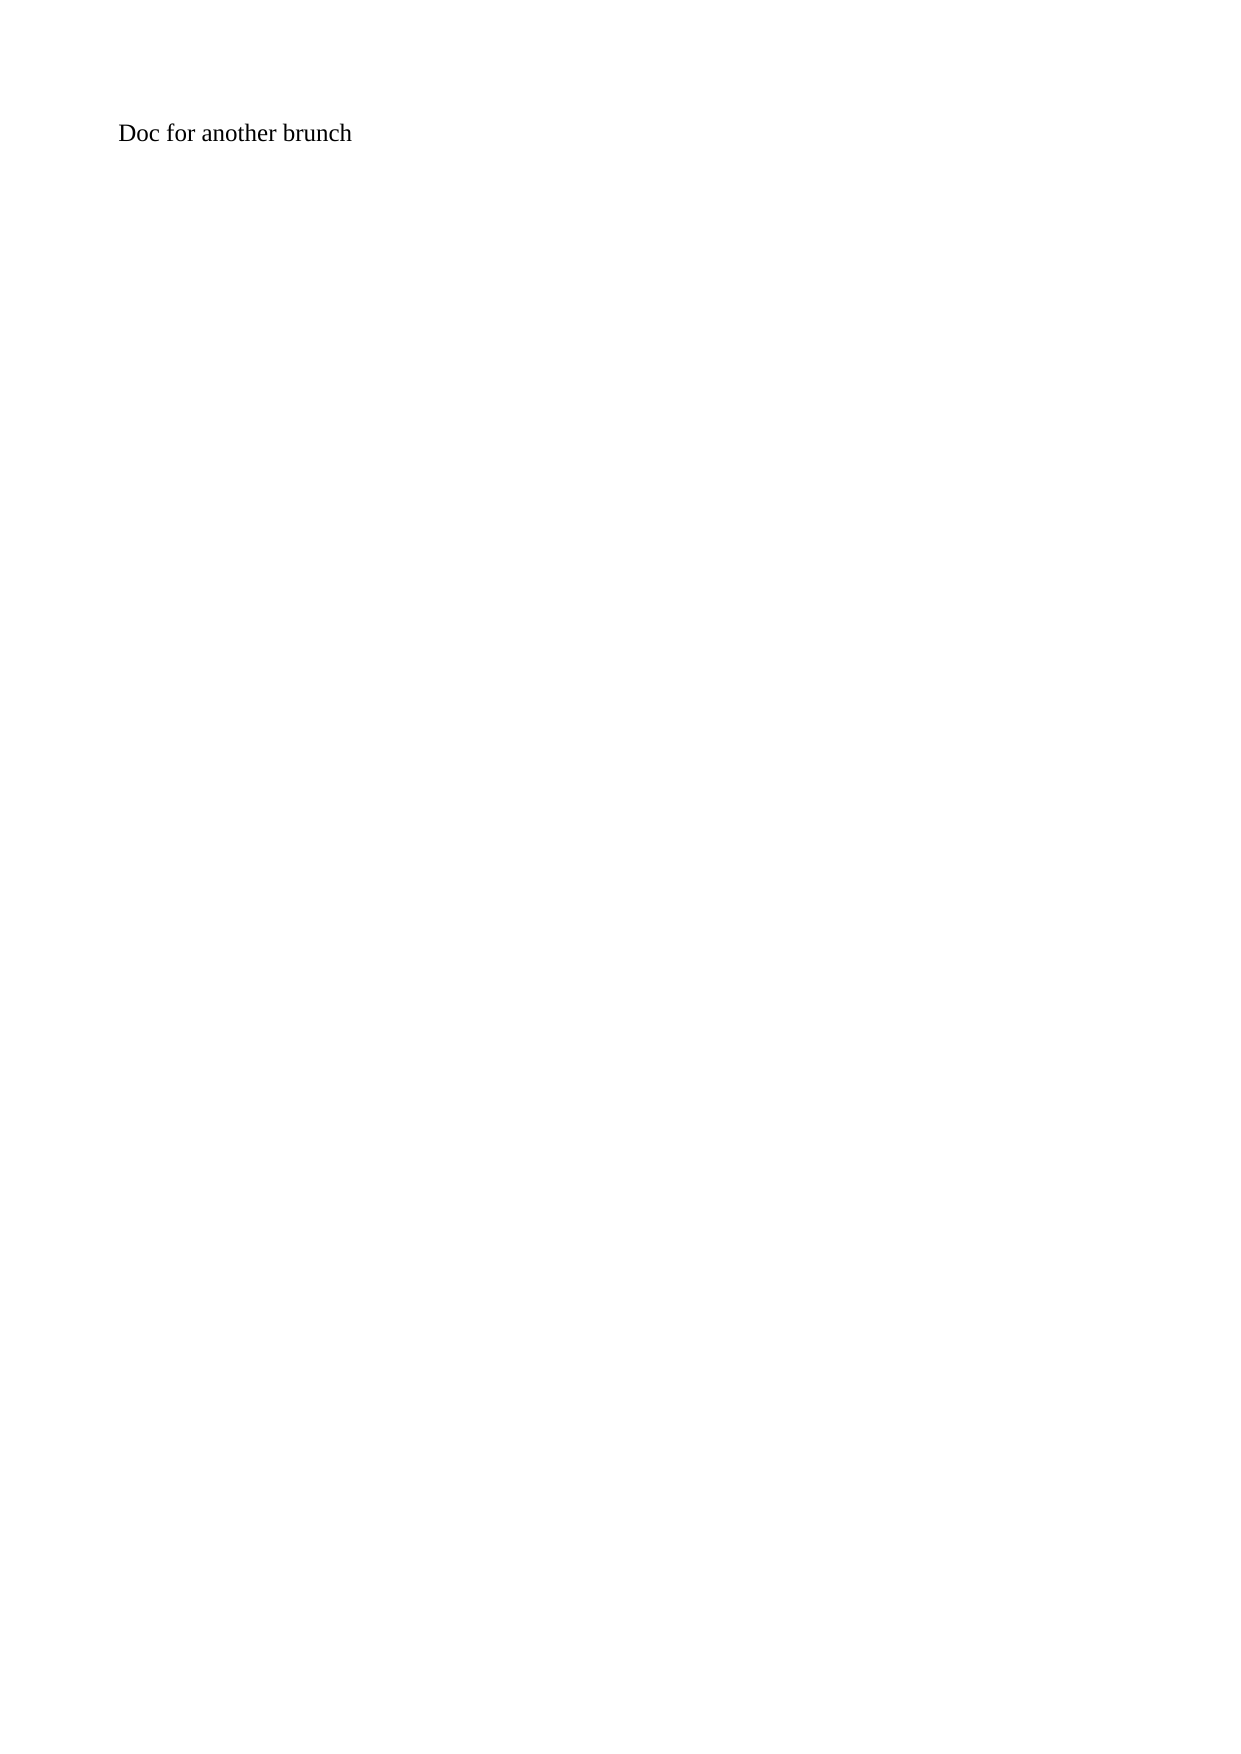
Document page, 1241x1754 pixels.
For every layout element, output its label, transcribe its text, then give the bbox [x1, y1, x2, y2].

text Doc for another brunch [118, 118, 1122, 147]
